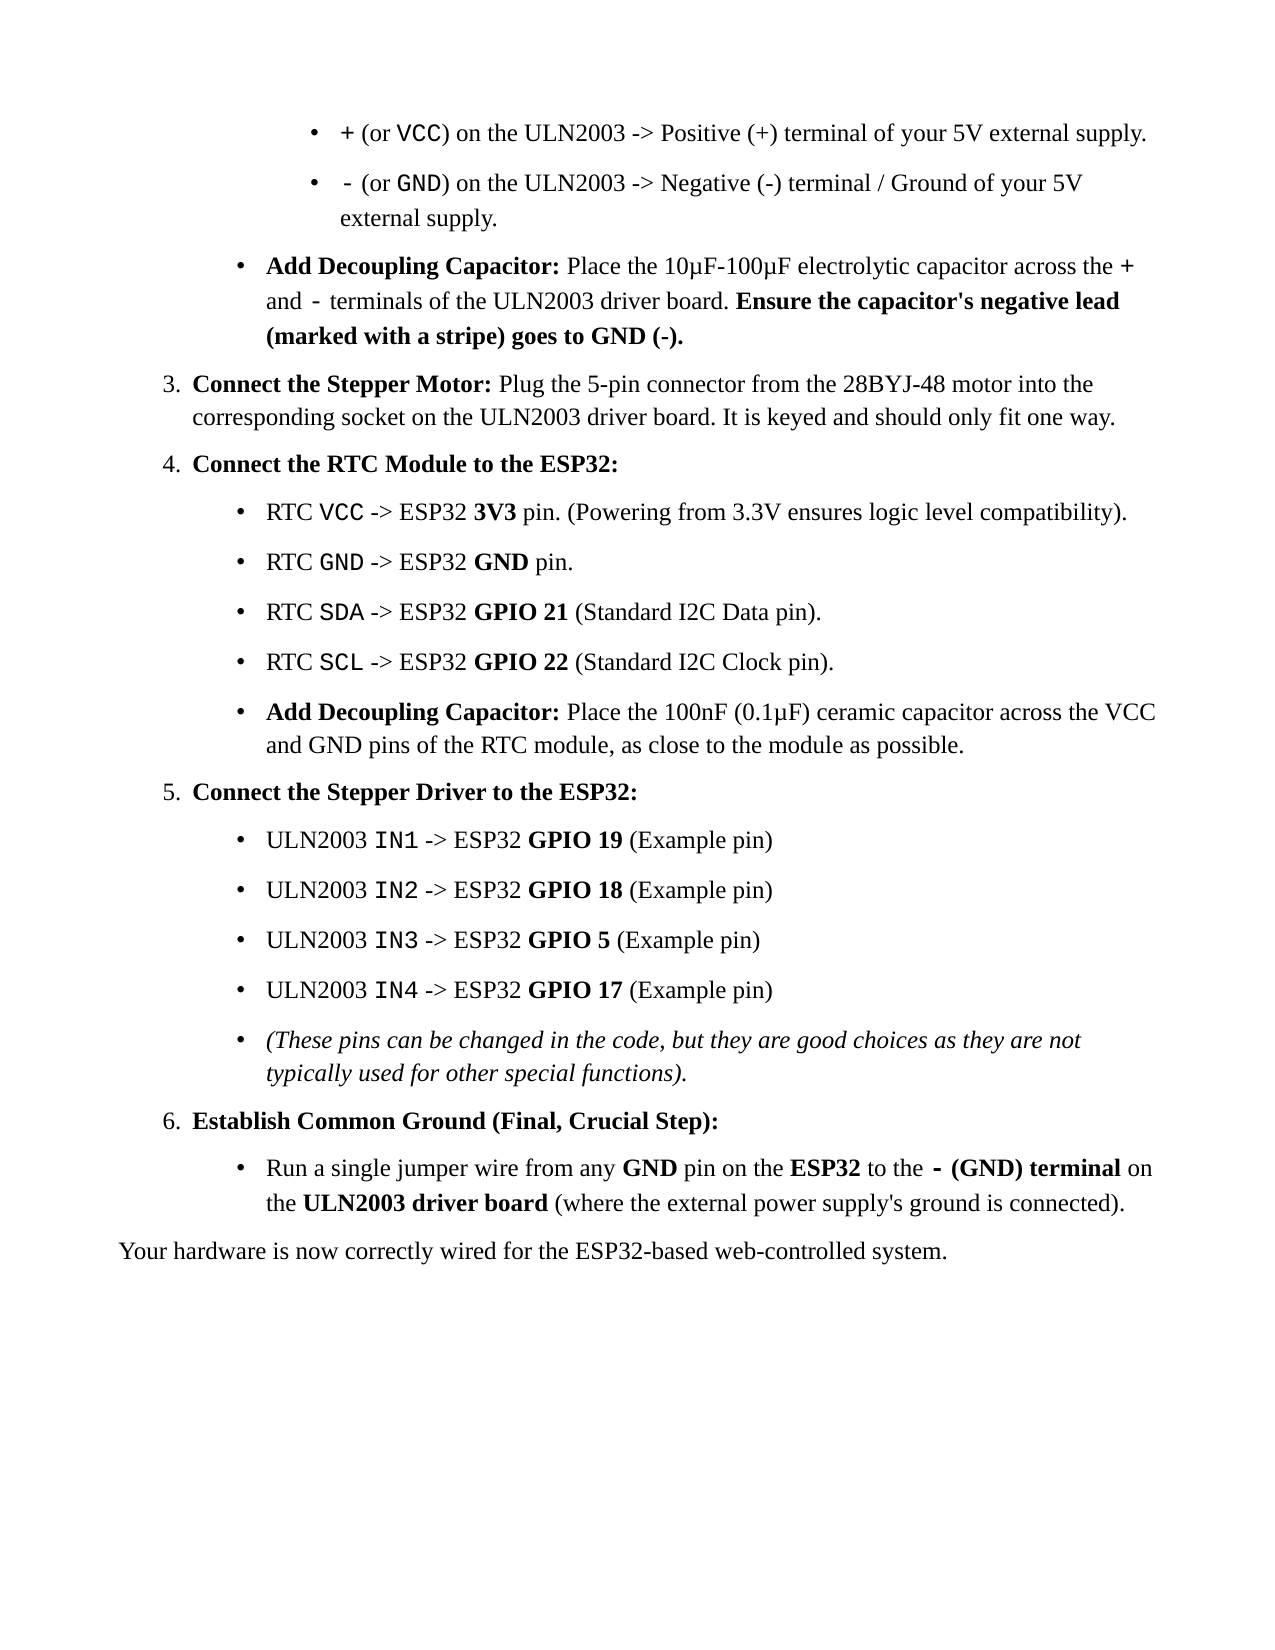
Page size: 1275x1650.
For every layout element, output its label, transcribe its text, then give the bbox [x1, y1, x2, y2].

list Connect the RTC Module to the ESP32: [162, 449, 1157, 478]
list ULN2003 IN3 -> ESP32 GPIO 5 (Example pin) [236, 925, 1157, 956]
list RTC SDA -> ESP32 GPIO 21 (Standard I2C Data pin). [236, 597, 1157, 628]
list Establish Common Ground (Final, Crucial Step): [162, 1106, 1157, 1134]
list ULN2003 IN1 -> ESP32 GPIO 19 (Example pin) [236, 825, 1157, 856]
text Your hardware is now correctly wired for the ESP32-based web-controlled system. [118, 1236, 1157, 1265]
list RTC SCL -> ESP32 GPIO 22 (Standard I2C Clock pin). [236, 647, 1157, 678]
list - (or GND) on the ULN2003 -> Negative (-) terminal / Ground of your 5V external supply. [310, 168, 1157, 232]
list Run a single jumper wire from any GND pin on the ESP32 to the - (GND) terminal on the ULN2003 driver board (where the external power supply's ground is connected). [236, 1153, 1157, 1217]
list Connect the Stepper Driver to the ESP32: [162, 777, 1157, 806]
list Add Decoupling Capacitor: Place the 100nF (0.1µF) ceramic capacitor across the VCC and GND pins of the RTC module, as close to the module as possible. [236, 697, 1157, 759]
list RTC VCC -> ESP32 3V3 pin. (Powering from 3.3V ensures logic level compatibility). [236, 497, 1157, 528]
list + (or VCC) on the ULN2003 -> Positive (+) terminal of your 5V external supply. [310, 118, 1157, 149]
list RTC GND -> ESP32 GND pin. [236, 547, 1157, 578]
list ULN2003 IN2 -> ESP32 GPIO 18 (Example pin) [236, 875, 1157, 906]
list (These pins can be changed in the code, but they are good choices as they are not typically used for other special functions). [236, 1025, 1157, 1087]
list ULN2003 IN4 -> ESP32 GPIO 17 (Example pin) [236, 975, 1157, 1006]
list Add Decoupling Capacitor: Place the 10µF-100µF electrolytic capacitor across the + and - terminals of the ULN2003 driver board. Ensure the capacitor's negative lead (marked with a stripe) goes to GND (-). [236, 251, 1157, 350]
list Connect the Stepper Motor: Plug the 5-pin connector from the 28BYJ-48 motor into the corresponding socket on the ULN2003 driver board. It is keyed and should only fit one way. [162, 369, 1157, 430]
